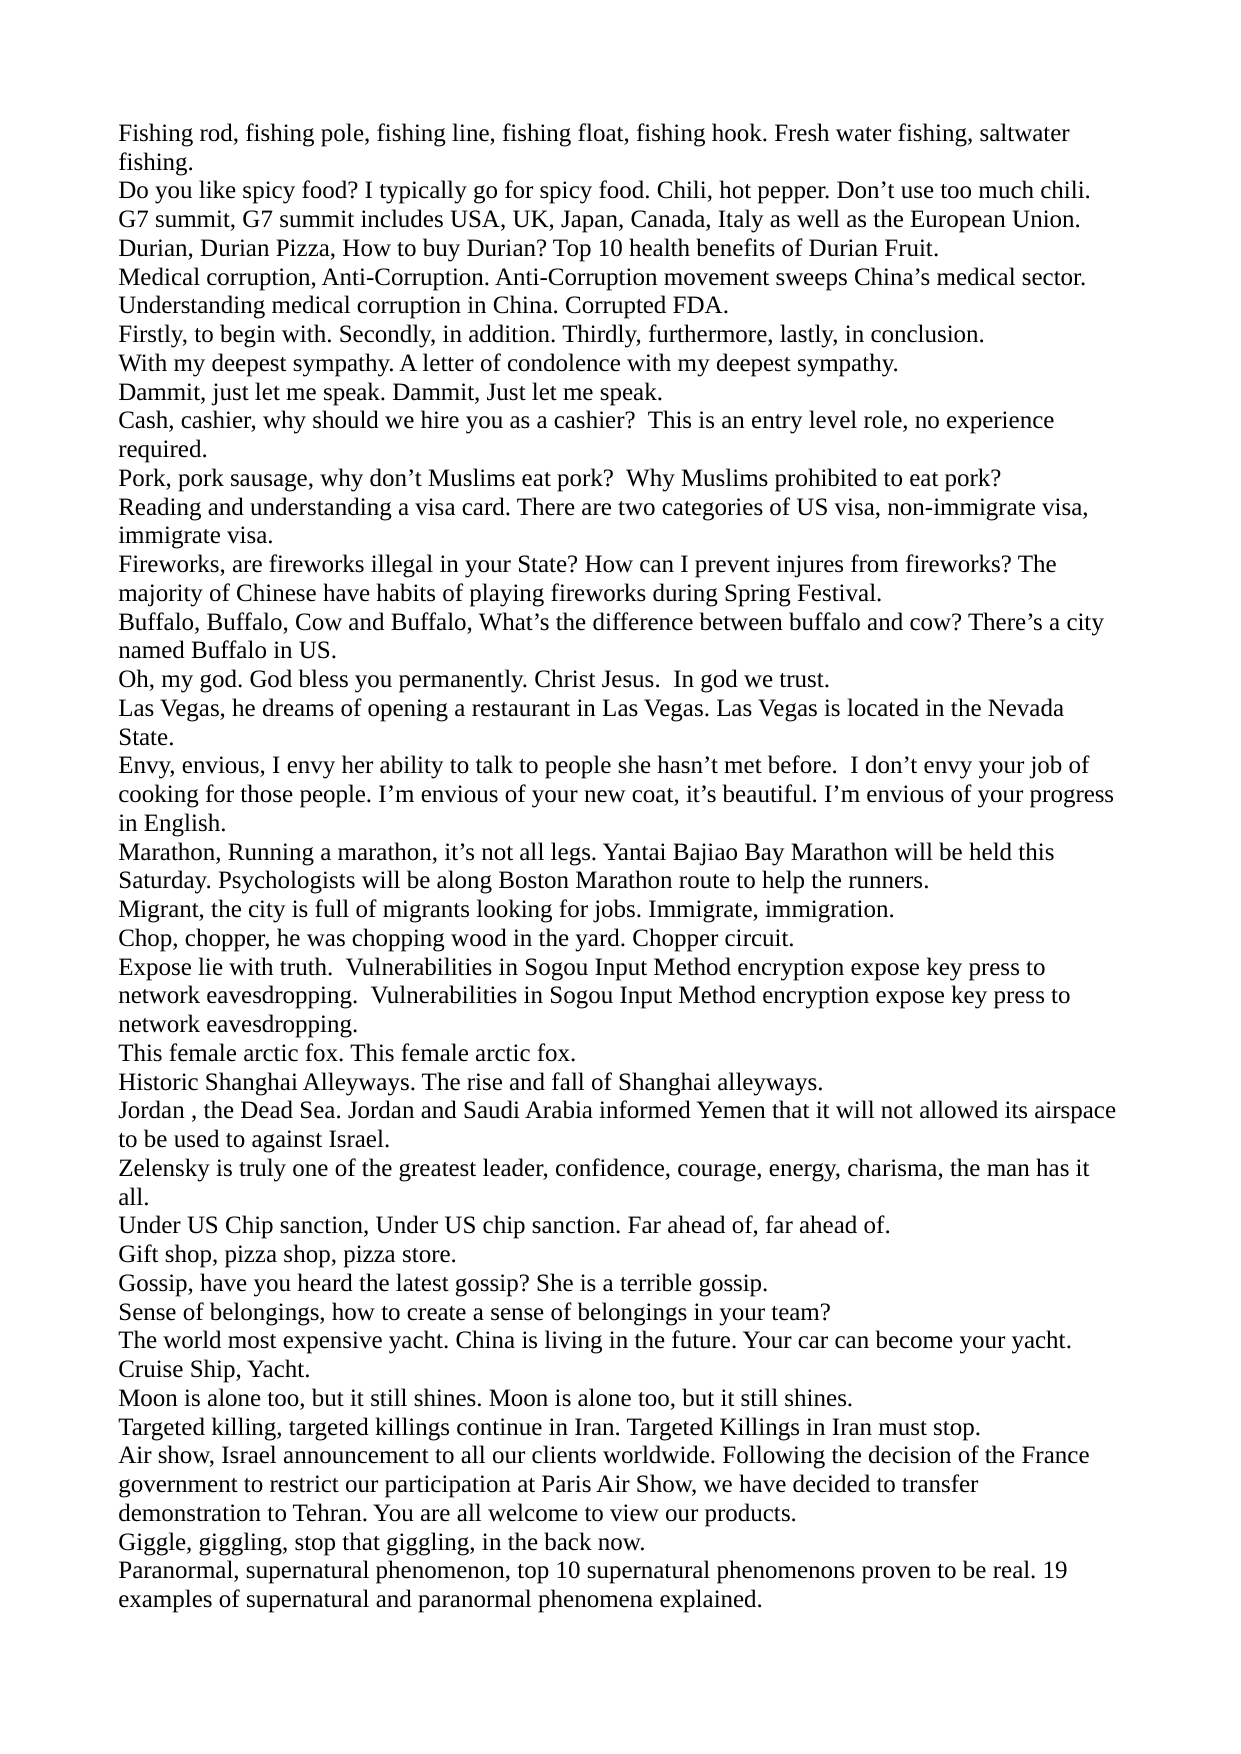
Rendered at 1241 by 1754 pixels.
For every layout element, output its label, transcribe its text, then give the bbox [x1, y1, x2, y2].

text Moon is alone too, but it still shines. Moon is alone too, but it still shines. [118, 1383, 1122, 1412]
text Cruise Ship, Yacht. [118, 1354, 1122, 1383]
text The world most expensive yacht. China is living in the future. Your car can become your yacht. [118, 1326, 1122, 1354]
text Las Vegas, he dreams of opening a restaurant in Las Vegas. Las Vegas is located in the Nevada State. [118, 693, 1122, 751]
text Gossip, have you heard the latest gossip? She is a terrible gossip. [118, 1268, 1122, 1297]
text Cash, cashier, why should we hire you as a cashier? This is an entry level role, no experience required. [118, 406, 1122, 463]
text Air show, Israel announcement to all our clients worldwide. Following the decision of the France government to restrict our participation at Paris Air Show, we have decided to transfer demonstration to Tehran. You are all welcome to view our products. [118, 1441, 1122, 1527]
text Giggle, giggling, stop that giggling, in the back now. [118, 1527, 1122, 1556]
text Paranormal, supernatural phenomenon, top 10 supernatural phenomenons proven to be real. 19 [118, 1556, 1122, 1584]
text Jordan , the Dead Sea. Jordan and Saudi Arabia informed Yemen that it will not allowed its airspace to be used to against Israel. [118, 1096, 1122, 1153]
text Do you like spicy food? I typically go for spicy food. Chili, hot pepper. Don’t use too much chili. [118, 176, 1122, 204]
text Firstly, to begin with. Secondly, in addition. Thirdly, furthermore, lastly, in conclusion. [118, 319, 1122, 348]
text examples of supernatural and paranormal phenomena explained. [118, 1584, 1122, 1613]
text Targeted killing, targeted killings continue in Iran. Targeted Killings in Iran must stop. [118, 1412, 1122, 1441]
text Pork, pork sausage, why don’t Muslims eat pork? Why Muslims prohibited to eat pork? [118, 463, 1122, 492]
text Dammit, just let me speak. Dammit, Just let me speak. [118, 377, 1122, 406]
text Migrant, the city is full of migrants looking for jobs. Immigrate, immigration. [118, 894, 1122, 923]
text Historic Shanghai Alleyways. The rise and fall of Shanghai alleyways. [118, 1067, 1122, 1096]
text Oh, my god. God bless you permanently. Christ Jesus. In god we trust. [118, 664, 1122, 693]
text G7 summit, G7 summit includes USA, UK, Japan, Canada, Italy as well as the European Union. [118, 204, 1122, 233]
text Gift shop, pizza shop, pizza store. [118, 1239, 1122, 1268]
text This female arctic fox. This female arctic fox. [118, 1038, 1122, 1067]
text Buffalo, Buffalo, Cow and Buffalo, What’s the difference between buffalo and cow? There’s a city named Buffalo in US. [118, 607, 1122, 664]
text Under US Chip sanction, Under US chip sanction. Far ahead of, far ahead of. [118, 1211, 1122, 1239]
text Fireworks, are fireworks illegal in your State? How can I prevent injures from fireworks? The majority of Chinese have habits of playing fireworks during Spring Festival. [118, 549, 1122, 607]
text Fishing rod, fishing pole, fishing line, fishing float, fishing hook. Fresh water fishing, saltwater fishing. [118, 118, 1122, 176]
text Reading and understanding a visa card. There are two categories of US visa, non-immigrate visa, immigrate visa. [118, 492, 1122, 549]
text Durian, Durian Pizza, How to buy Durian? Top 10 health benefits of Durian Fruit. [118, 233, 1122, 262]
text With my deepest sympathy. A letter of condolence with my deepest sympathy. [118, 348, 1122, 377]
text Envy, envious, I envy her ability to talk to people she hasn’t met before. I don’t envy your job of cooking for those people. I’m envious of your new coat, it’s beautiful. I’m envious of your progress in English. [118, 751, 1122, 837]
text Marathon, Running a marathon, it’s not all legs. Yantai Bajiao Bay Marathon will be held this Saturday. Psychologists will be along Boston Marathon route to help the runners. [118, 837, 1122, 894]
text Sense of belongings, how to create a sense of belongings in your team? [118, 1297, 1122, 1326]
text Chop, chopper, he was chopping wood in the yard. Chopper circuit. [118, 923, 1122, 952]
text Medical corruption, Anti-Corruption. Anti-Corruption movement sweeps China’s medical sector. Understanding medical corruption in China. Corrupted FDA. [118, 262, 1122, 319]
text Zelensky is truly one of the greatest leader, confidence, courage, energy, charisma, the man has it all. [118, 1153, 1122, 1211]
text Expose lie with truth. Vulnerabilities in Sogou Input Method encryption expose key press to network eavesdropping. Vulnerabilities in Sogou Input Method encryption expose key press to network eavesdropping. [118, 952, 1122, 1038]
